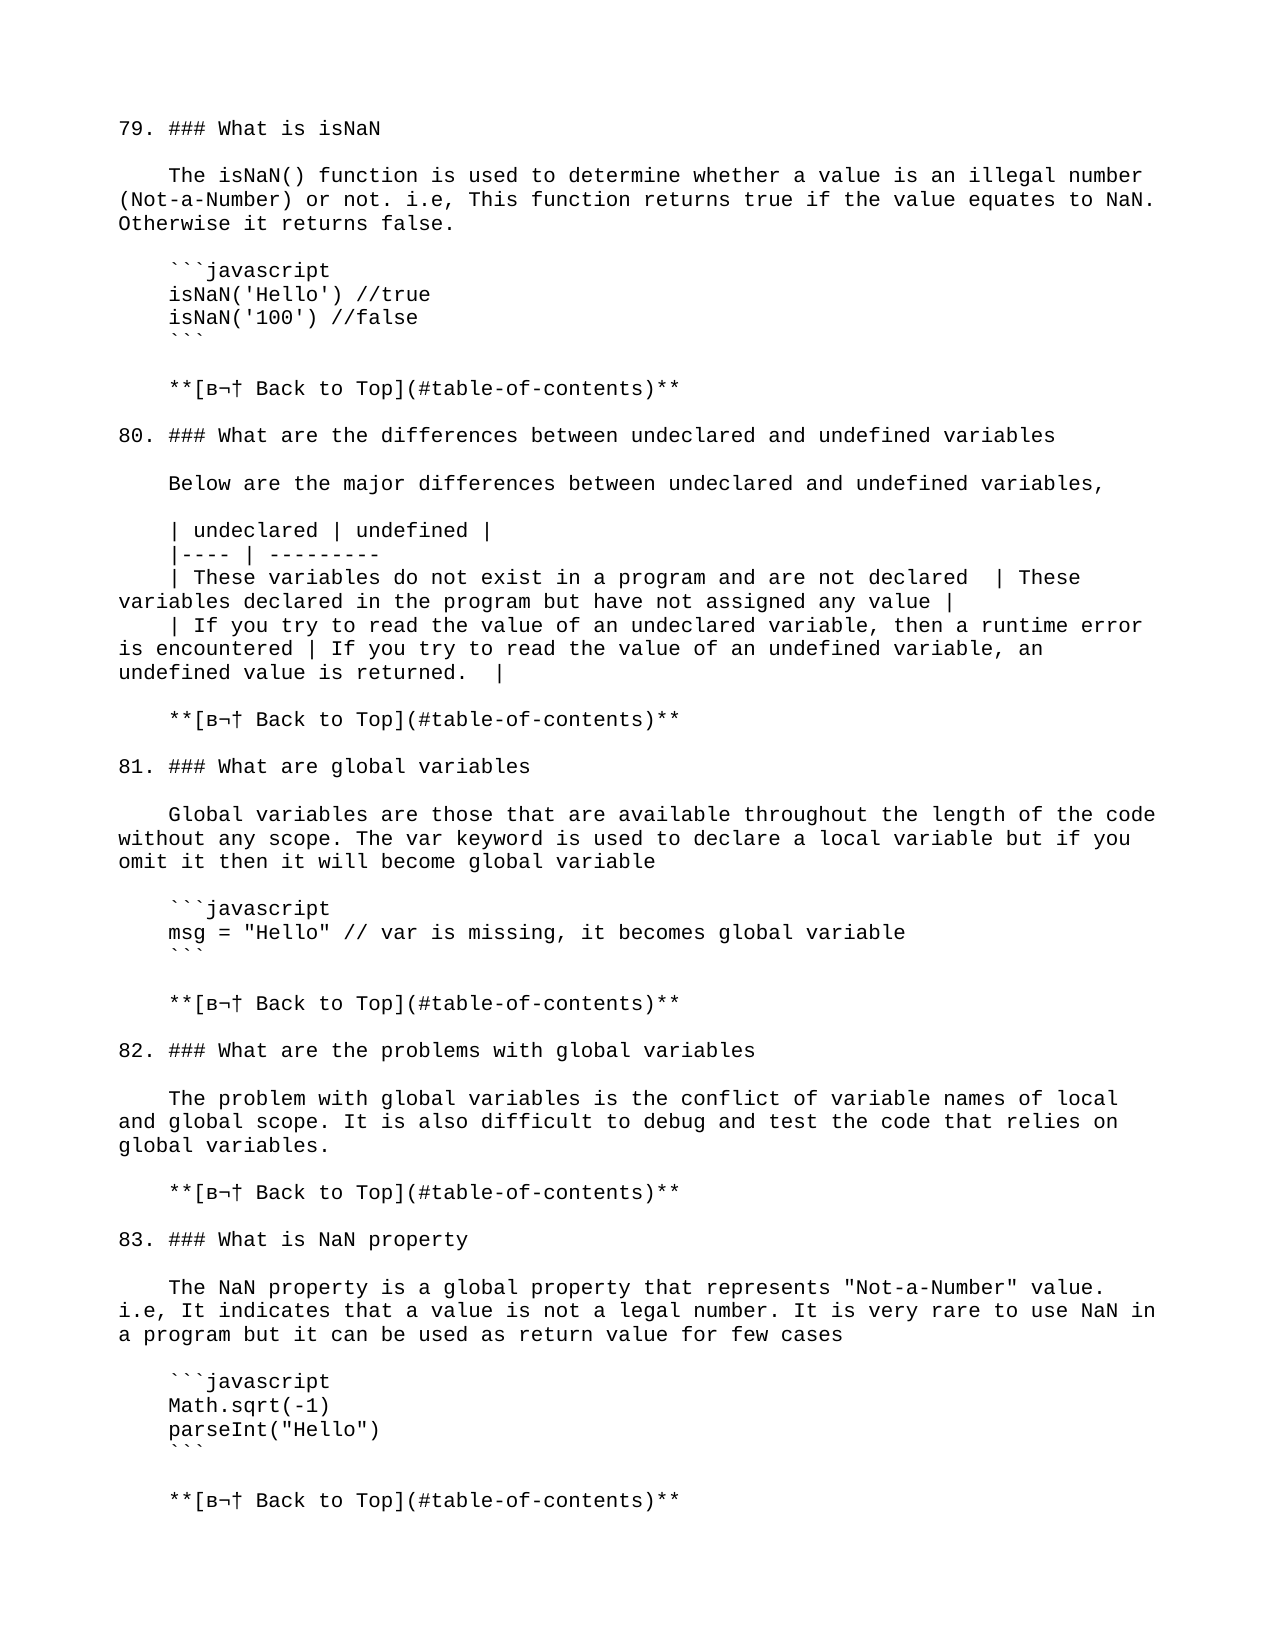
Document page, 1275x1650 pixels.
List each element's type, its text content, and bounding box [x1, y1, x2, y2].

text |---- | --------- [118, 544, 1157, 567]
text The isNaN() function is used to determine whether a value is an illegal number (Not-a-Number) or not. i.e, This function returns true if the value equates to NaN. Otherwise it returns false. [118, 165, 1157, 236]
text **[в¬† Back to Top](#table-of-contents)** [118, 709, 1157, 733]
text ``` [118, 331, 1157, 354]
text **[в¬† Back to Top](#table-of-contents)** [118, 1182, 1157, 1206]
text **[в¬† Back to Top](#table-of-contents)** [118, 993, 1157, 1017]
text | undeclared | undefined | [118, 520, 1157, 544]
text ```javascript [118, 898, 1157, 922]
text The NaN property is a global property that represents "Not-a-Number" value. i.e, It indicates that a value is not a legal number. It is very rare to use NaN in a program but it can be used as return value for few cases [118, 1277, 1157, 1348]
text isNaN('100') //false [118, 307, 1157, 331]
text The problem with global variables is the conflict of variable names of local and global scope. It is also difficult to debug and test the code that relies on global variables. [118, 1088, 1157, 1158]
text isNaN('Hello') //true [118, 284, 1157, 307]
text Math.sqrt(-1) [118, 1395, 1157, 1419]
text **[в¬† Back to Top](#table-of-contents)** [118, 378, 1157, 402]
text ```javascript [118, 1371, 1157, 1395]
text ``` [118, 946, 1157, 969]
text 79. ### What is isNaN [118, 118, 1157, 142]
text parseInt("Hello") [118, 1419, 1157, 1442]
text ```javascript [118, 260, 1157, 284]
text ``` [118, 1442, 1157, 1466]
text | If you try to read the value of an undeclared variable, then a runtime error is encountered | If you try to read the value of an undefined variable, an undefined value is returned. | [118, 615, 1157, 686]
text 81. ### What are global variables [118, 757, 1157, 780]
text | These variables do not exist in a program and are not declared | These variables declared in the program but have not assigned any value | [118, 567, 1157, 615]
text Below are the major differences between undeclared and undefined variables, [118, 473, 1157, 496]
text 82. ### What are the problems with global variables [118, 1040, 1157, 1064]
text msg = "Hello" // var is missing, it becomes global variable [118, 922, 1157, 946]
text Global variables are those that are available throughout the length of the code without any scope. The var keyword is used to declare a local variable but if you omit it then it will become global variable [118, 804, 1157, 875]
text **[в¬† Back to Top](#table-of-contents)** [118, 1489, 1157, 1513]
text 83. ### What is NaN property [118, 1229, 1157, 1253]
text 80. ### What are the differences between undeclared and undefined variables [118, 426, 1157, 449]
